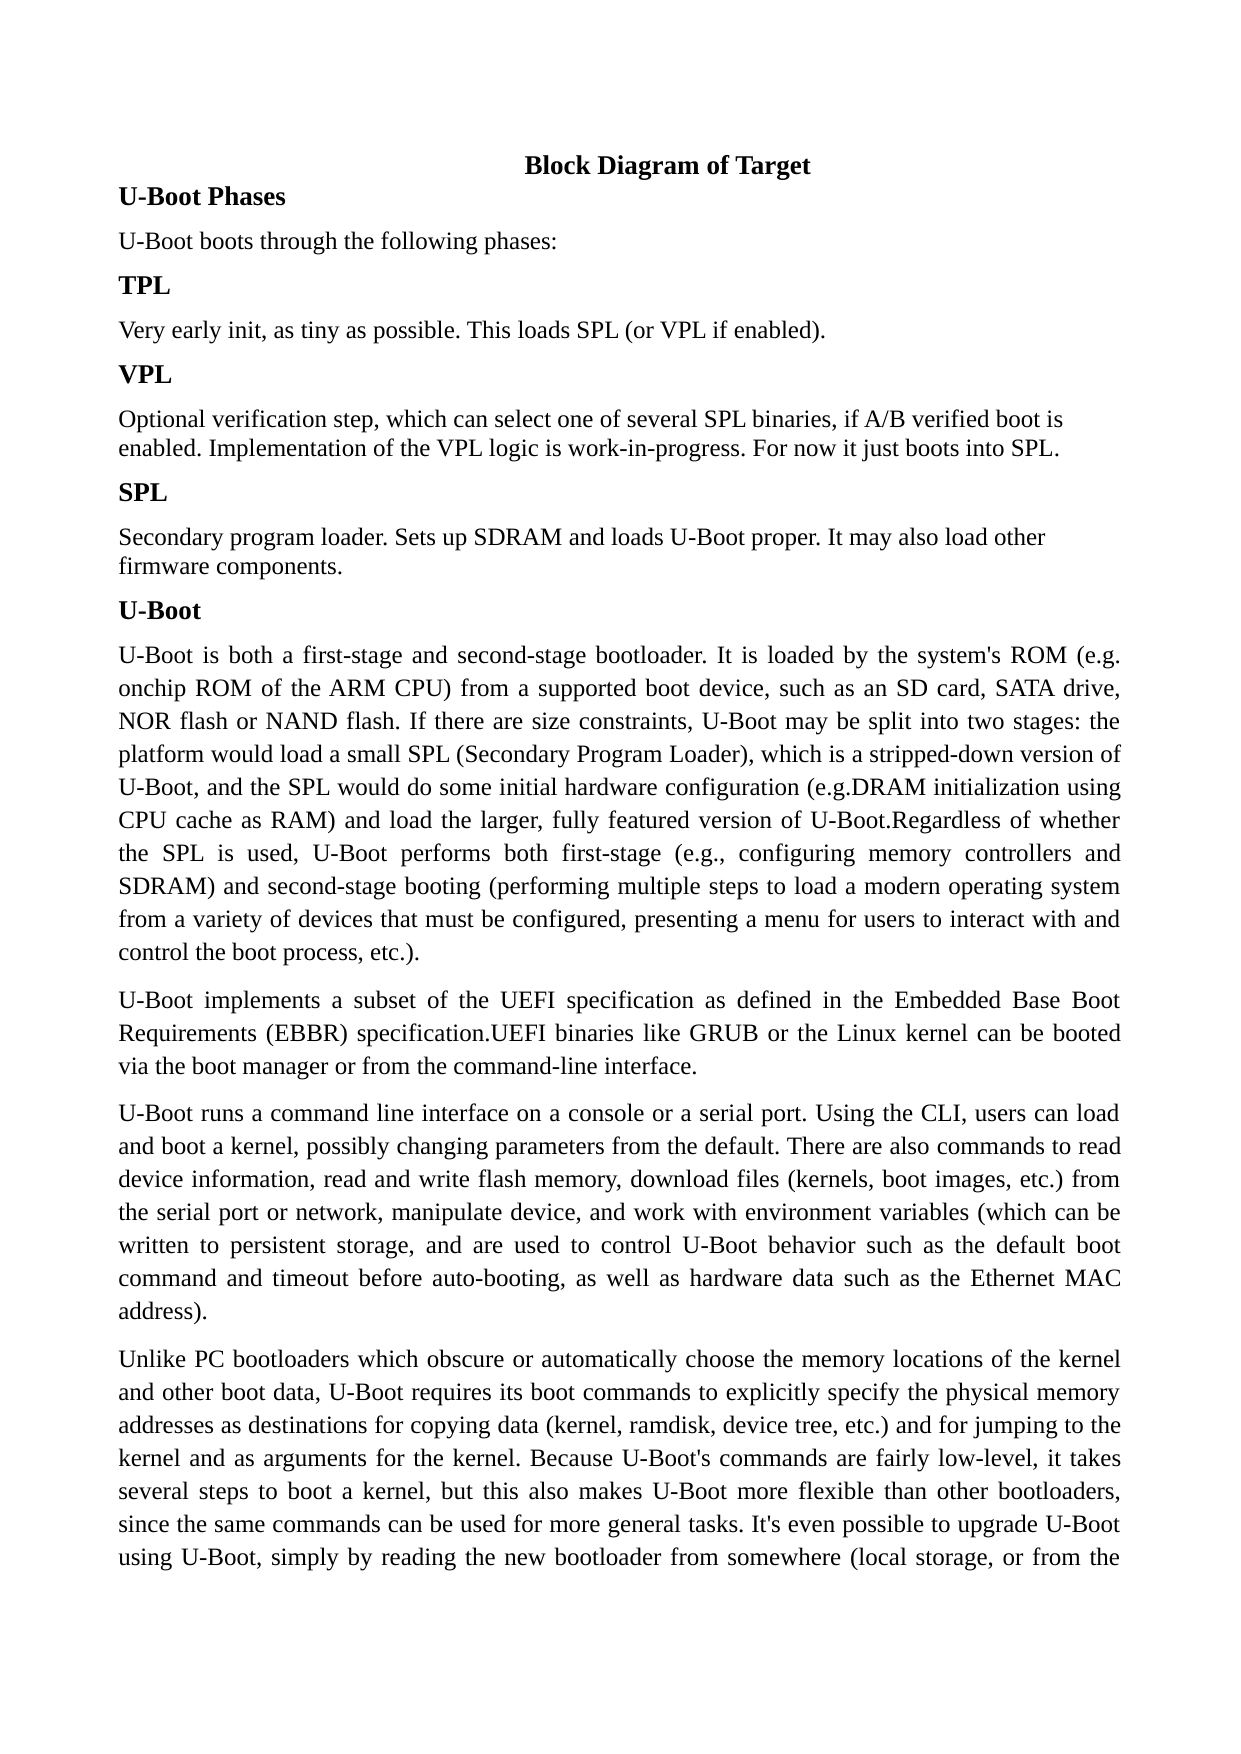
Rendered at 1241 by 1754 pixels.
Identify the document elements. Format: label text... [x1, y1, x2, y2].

text U-Boot implements a subset of the UEFI specification as defined in the Embedded Base Boot Requirements (EBBR) specification.UEFI binaries like GRUB or the Linux kernel can be booted via the boot manager or from the command-line interface. [118, 985, 1122, 1079]
text TPL [118, 269, 1122, 301]
text U-Boot [118, 594, 1122, 625]
text U-Boot boots through the following phases: [118, 226, 1122, 255]
text Optional verification step, which can select one of several SPL binaries, if A/B verified boot is enabled. Implementation of the VPL logic is work-in-progress. For now it just boots into SPL. [118, 404, 1122, 462]
text Unlike PC bootloaders which obscure or automatically choose the memory locations of the kernel and other boot data, U-Boot requires its boot commands to explicitly specify the physical memory addresses as destinations for copying data (kernel, ramdisk, device tree, etc.) and for jumping to the kernel and as arguments for the kernel. Because U-Boot's commands are fairly low-level, it takes several steps to boot a kernel, but this also makes U-Boot more flexible than other bootloaders, since the same commands can be used for more general tasks. It's even possible to upgrade U-Boot using U-Boot, simply by reading the new bootloader from somewhere (local storage, or from the [118, 1344, 1122, 1571]
text Block Diagram of Target [118, 149, 1122, 180]
text U-Boot runs a command line interface on a console or a serial port. Using the CLI, users can load and boot a kernel, possibly changing parameters from the default. There are also commands to read device information, read and write flash memory, download files (kernels, boot images, etc.) from the serial port or network, manipulate device, and work with environment variables (which can be written to persistent storage, and are used to control U-Boot behavior such as the default boot command and timeout before auto-booting, as well as hardware data such as the Ethernet MAC address). [118, 1098, 1122, 1325]
text VPL [118, 358, 1122, 390]
text SPL [118, 476, 1122, 507]
text U-Boot Phases [118, 180, 1122, 212]
text Secondary program loader. Sets up SDRAM and loads U-Boot proper. It may also load other firmware components. [118, 522, 1122, 579]
text U-Boot is both a first-stage and second-stage bootloader. It is loaded by the system's ROM (e.g. onchip ROM of the ARM CPU) from a supported boot device, such as an SD card, SATA drive, NOR flash or NAND flash. If there are size constraints, U-Boot may be split into two stages: the platform would load a small SPL (Secondary Program Loader), which is a stripped-down version of U-Boot, and the SPL would do some initial hardware configuration (e.g.DRAM initialization using CPU cache as RAM) and load the larger, fully featured version of U-Boot.Regardless of whether the SPL is used, U-Boot performs both first-stage (e.g., configuring memory controllers and SDRAM) and second-stage booting (performing multiple steps to load a modern operating system from a variety of devices that must be configured, presenting a menu for users to interact with and control the boot process, etc.). [118, 640, 1122, 966]
text Very early init, as tiny as possible. This loads SPL (or VPL if enabled). [118, 315, 1122, 344]
